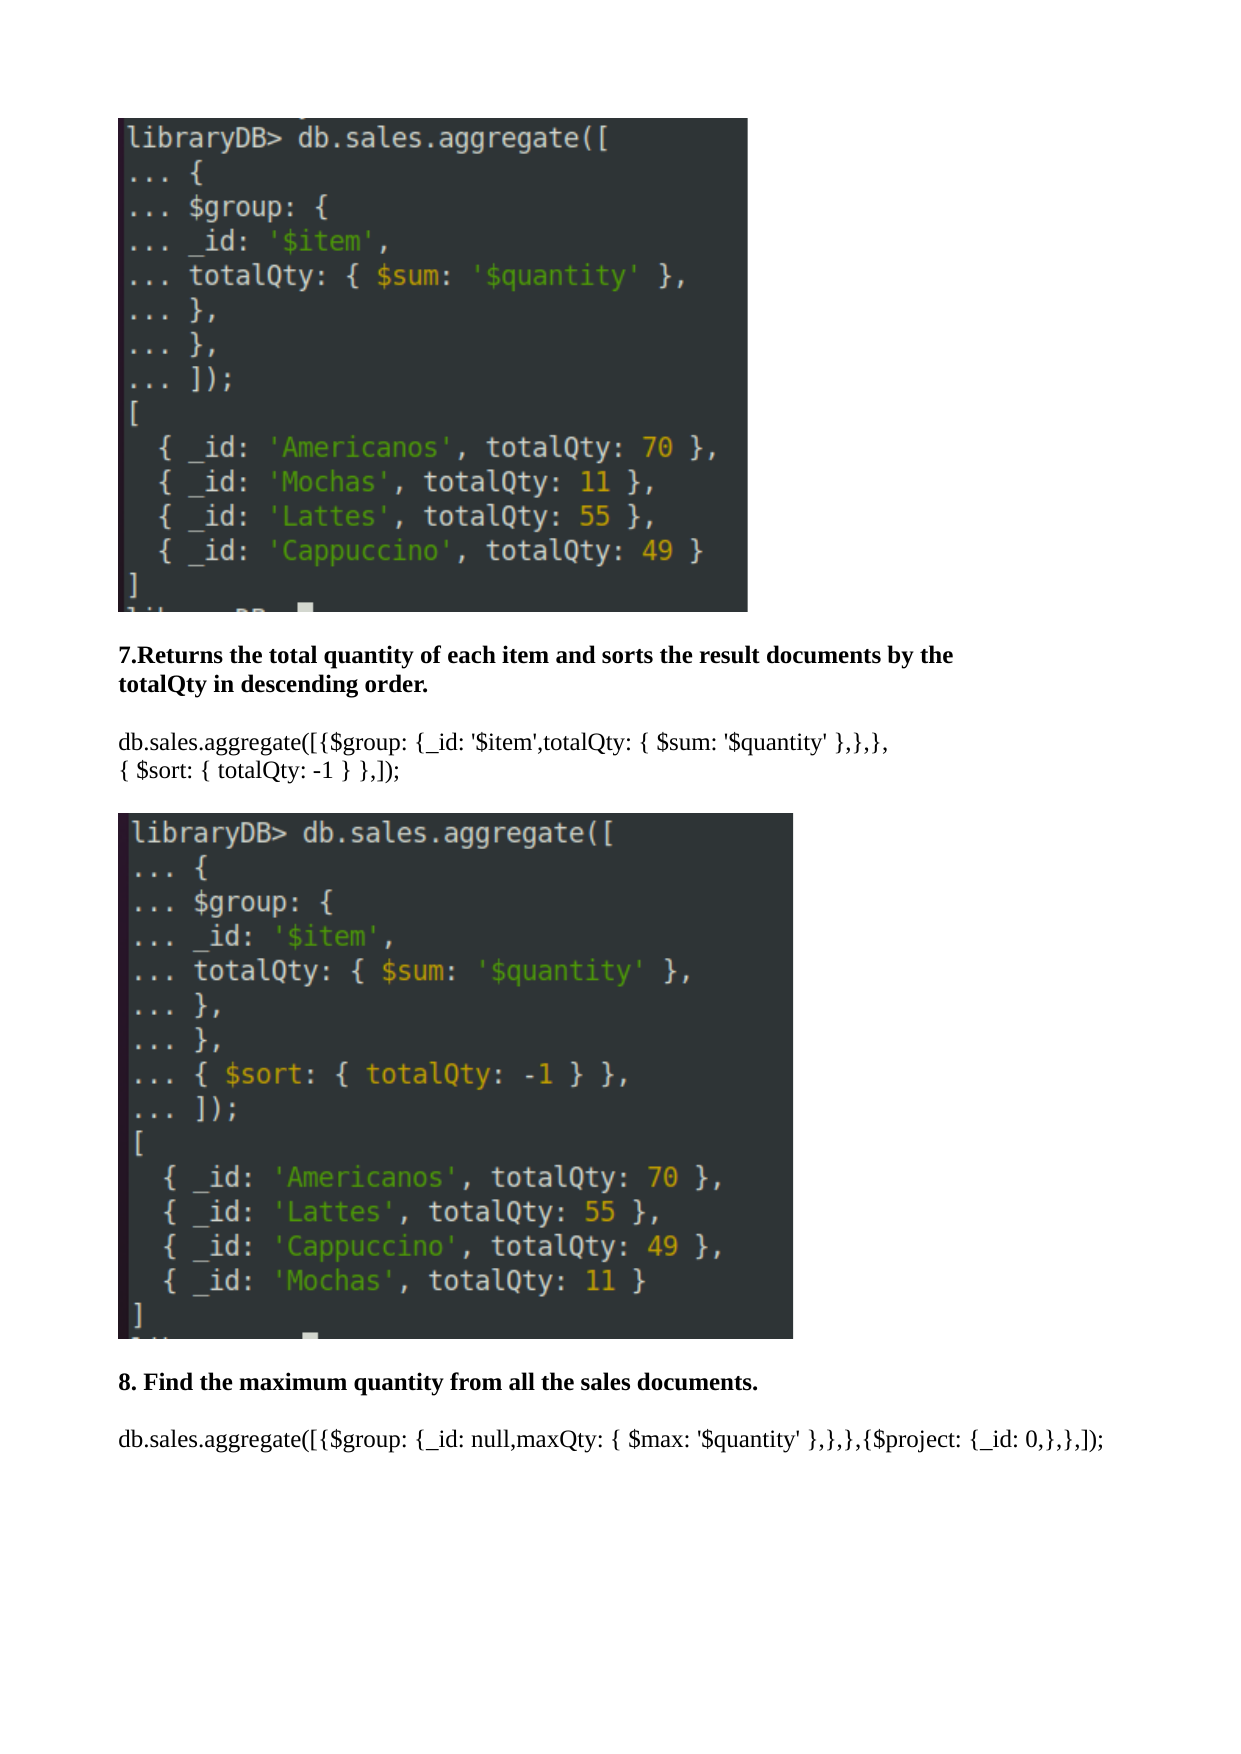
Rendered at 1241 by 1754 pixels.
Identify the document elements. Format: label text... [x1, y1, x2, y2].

text totalQty in descending order. [118, 669, 1122, 698]
picture [118, 813, 794, 1339]
text db.sales.aggregate([{$group: {_id: null,maxQty: { $max: '$quantity' },},},{$project: {_id: 0,},},]); [118, 1424, 1122, 1453]
text 7.Returns the total quantity of each item and sorts the result documents by the [118, 641, 1122, 669]
text { $sort: { totalQty: -1 } },]); [118, 756, 1122, 784]
text db.sales.aggregate([{$group: {_id: '$item',totalQty: { $sum: '$quantity' },},}, [118, 727, 1122, 756]
picture [118, 118, 748, 612]
text 8. Find the maximum quantity from all the sales documents. [118, 1367, 1122, 1396]
